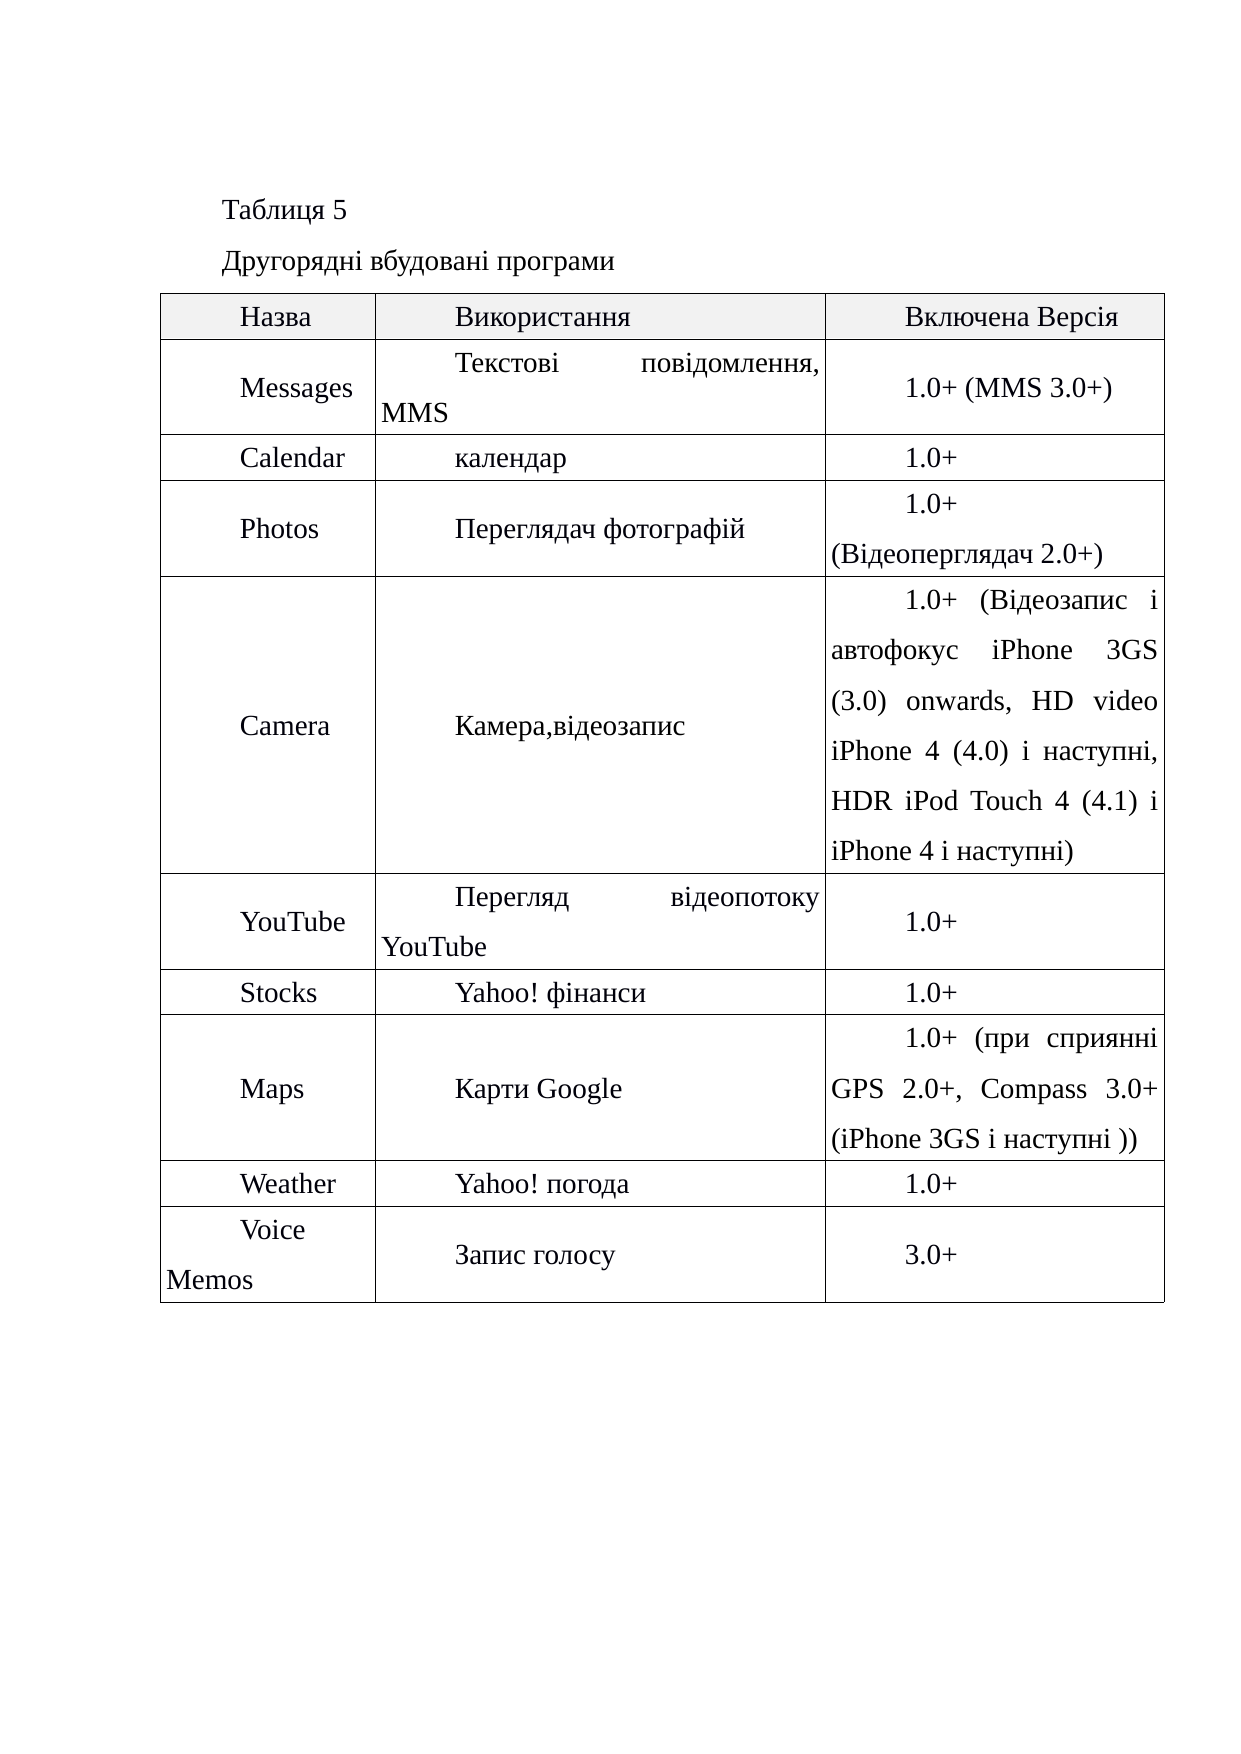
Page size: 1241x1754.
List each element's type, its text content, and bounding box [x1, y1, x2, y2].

table_cell 1.0+ [826, 970, 1164, 1014]
subtitle Таблиця 5 [148, 192, 1163, 226]
table_cell 1.0+ [826, 874, 1164, 969]
table_cell Yahoo! погода [376, 1161, 825, 1206]
table_cell 3.0+ [826, 1207, 1164, 1302]
table_cell Calendar [161, 435, 375, 480]
table_cell Карти Google [376, 1015, 825, 1160]
table_cell 1.0+ (MMS 3.0+) [826, 340, 1164, 434]
table_cell 1.0+ (Відеозапис і автофокус iPhone 3GS (3.0) onwards, HD video iPhone 4 (4.0) і наступні, HDR iPod Touch 4 (4.1) і iPhone 4 і наступні) [826, 577, 1164, 873]
table_cell Stocks [161, 970, 375, 1014]
table_cell Maps [161, 1015, 375, 1160]
table_cell Перегляд відеопотоку YouTube [376, 874, 825, 969]
table_header Використання [376, 294, 825, 338]
table_cell 1.0+ [826, 1161, 1164, 1206]
table_cell 1.0+ (при сприянні GPS 2.0+, Compass 3.0+ (iPhone 3GS і наступні )) [826, 1015, 1164, 1160]
table_cell 1.0+ [826, 435, 1164, 480]
table_cell 1.0+ (Відеоперглядач 2.0+) [826, 481, 1164, 576]
table_cell календар [376, 435, 825, 480]
table_header Включена Версія [826, 294, 1164, 338]
subtitle Другорядні вбудовані програми [148, 243, 1163, 276]
table_cell YouTube [161, 874, 375, 969]
table_cell Voice Memos [161, 1207, 375, 1302]
table_cell Камера,відеозапис [376, 577, 825, 873]
table_cell Photos [161, 481, 375, 576]
table_cell Текстові повідомлення, MMS [376, 340, 825, 434]
table_cell Messages [161, 340, 375, 434]
table_cell Переглядач фотографій [376, 481, 825, 576]
table_cell Weather [161, 1161, 375, 1206]
table_header Назва [161, 294, 375, 338]
table_cell Yahoo! фінанси [376, 970, 825, 1014]
table_cell Camera [161, 577, 375, 873]
table_cell Запис голосу [376, 1207, 825, 1302]
